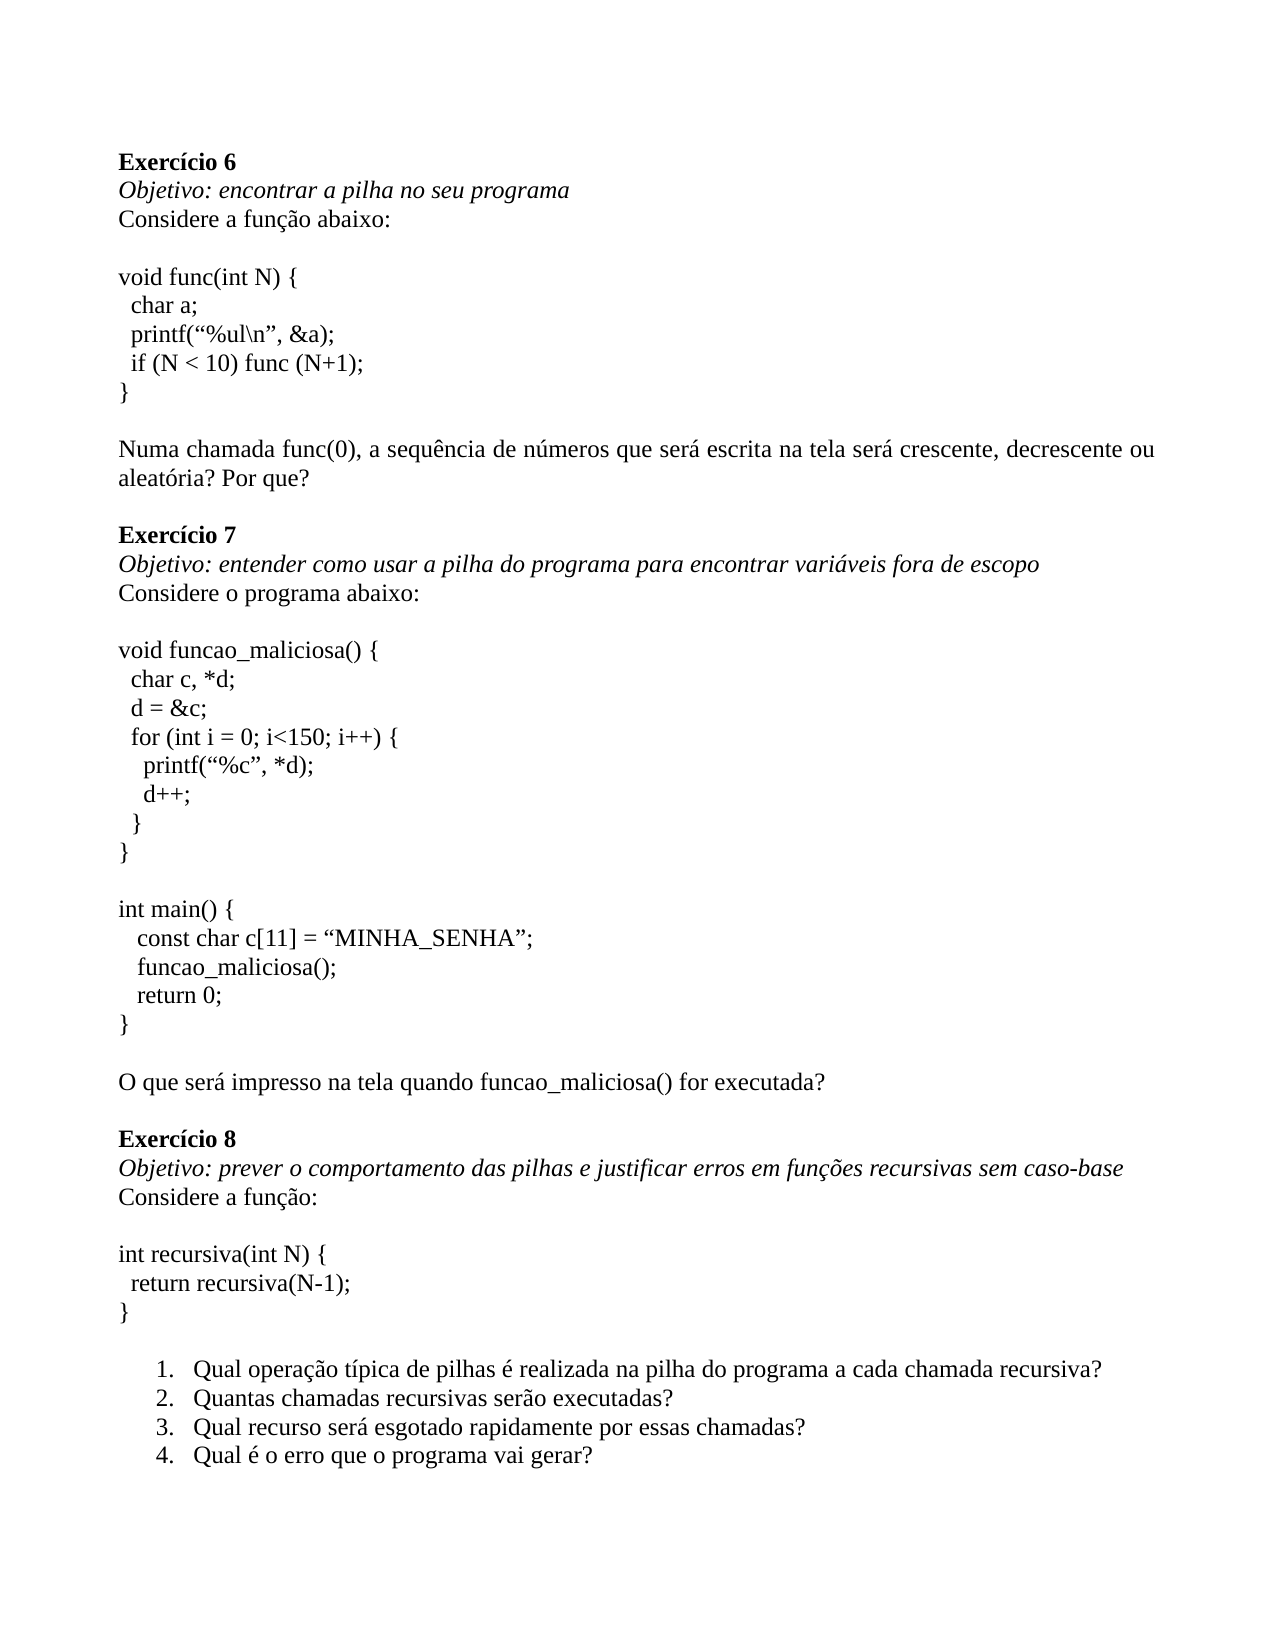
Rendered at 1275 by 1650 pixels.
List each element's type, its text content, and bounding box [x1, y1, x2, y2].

text void func(int N) { [118, 262, 1157, 291]
text Considere a função: [118, 1182, 1157, 1211]
text } [118, 377, 1157, 406]
text return recursiva(N-1); [118, 1268, 1157, 1297]
text Numa chamada func(0), a sequência de números que será escrita na tela será crescente, decrescente ou aleatória? Por que? [118, 434, 1157, 492]
text O que será impresso na tela quando funcao_maliciosa() for executada? [118, 1067, 1157, 1096]
list Quantas chamadas recursivas serão executadas? [156, 1383, 1157, 1412]
text int recursiva(int N) { [118, 1239, 1157, 1268]
text printf(“%ul\n”, &a); [118, 319, 1157, 348]
text char c, *d; [118, 664, 1157, 693]
text Objetivo: prever o comportamento das pilhas e justificar erros em funções recursivas sem caso-base [118, 1153, 1157, 1182]
text } [118, 1297, 1157, 1326]
list Qual é o erro que o programa vai gerar? [156, 1441, 1157, 1469]
text return 0; [118, 981, 1157, 1009]
text void funcao_maliciosa() { [118, 636, 1157, 664]
text Considere o programa abaixo: [118, 578, 1157, 607]
text } [118, 1009, 1157, 1038]
text Exercício 6 [118, 147, 1157, 176]
text const char c[11] = “MINHA_SENHA”; [118, 923, 1157, 952]
text Objetivo: encontrar a pilha no seu programa [118, 176, 1157, 204]
text Considere a função abaixo: [118, 204, 1157, 233]
text Exercício 7 [118, 521, 1157, 549]
text } [118, 837, 1157, 866]
text d = &c; [118, 693, 1157, 722]
text Objetivo: entender como usar a pilha do programa para encontrar variáveis fora de escopo [118, 549, 1157, 578]
text d++; [118, 779, 1157, 808]
list Qual recurso será esgotado rapidamente por essas chamadas? [156, 1412, 1157, 1441]
text char a; [118, 291, 1157, 319]
text funcao_maliciosa(); [118, 952, 1157, 981]
text Exercício 8 [118, 1124, 1157, 1153]
text } [118, 808, 1157, 837]
list Qual operação típica de pilhas é realizada na pilha do programa a cada chamada recursiva? [156, 1354, 1157, 1383]
text for (int i = 0; i<150; i++) { [118, 722, 1157, 751]
text int main() { [118, 894, 1157, 923]
text printf(“%c”, *d); [118, 751, 1157, 779]
text if (N < 10) func (N+1); [118, 348, 1157, 377]
